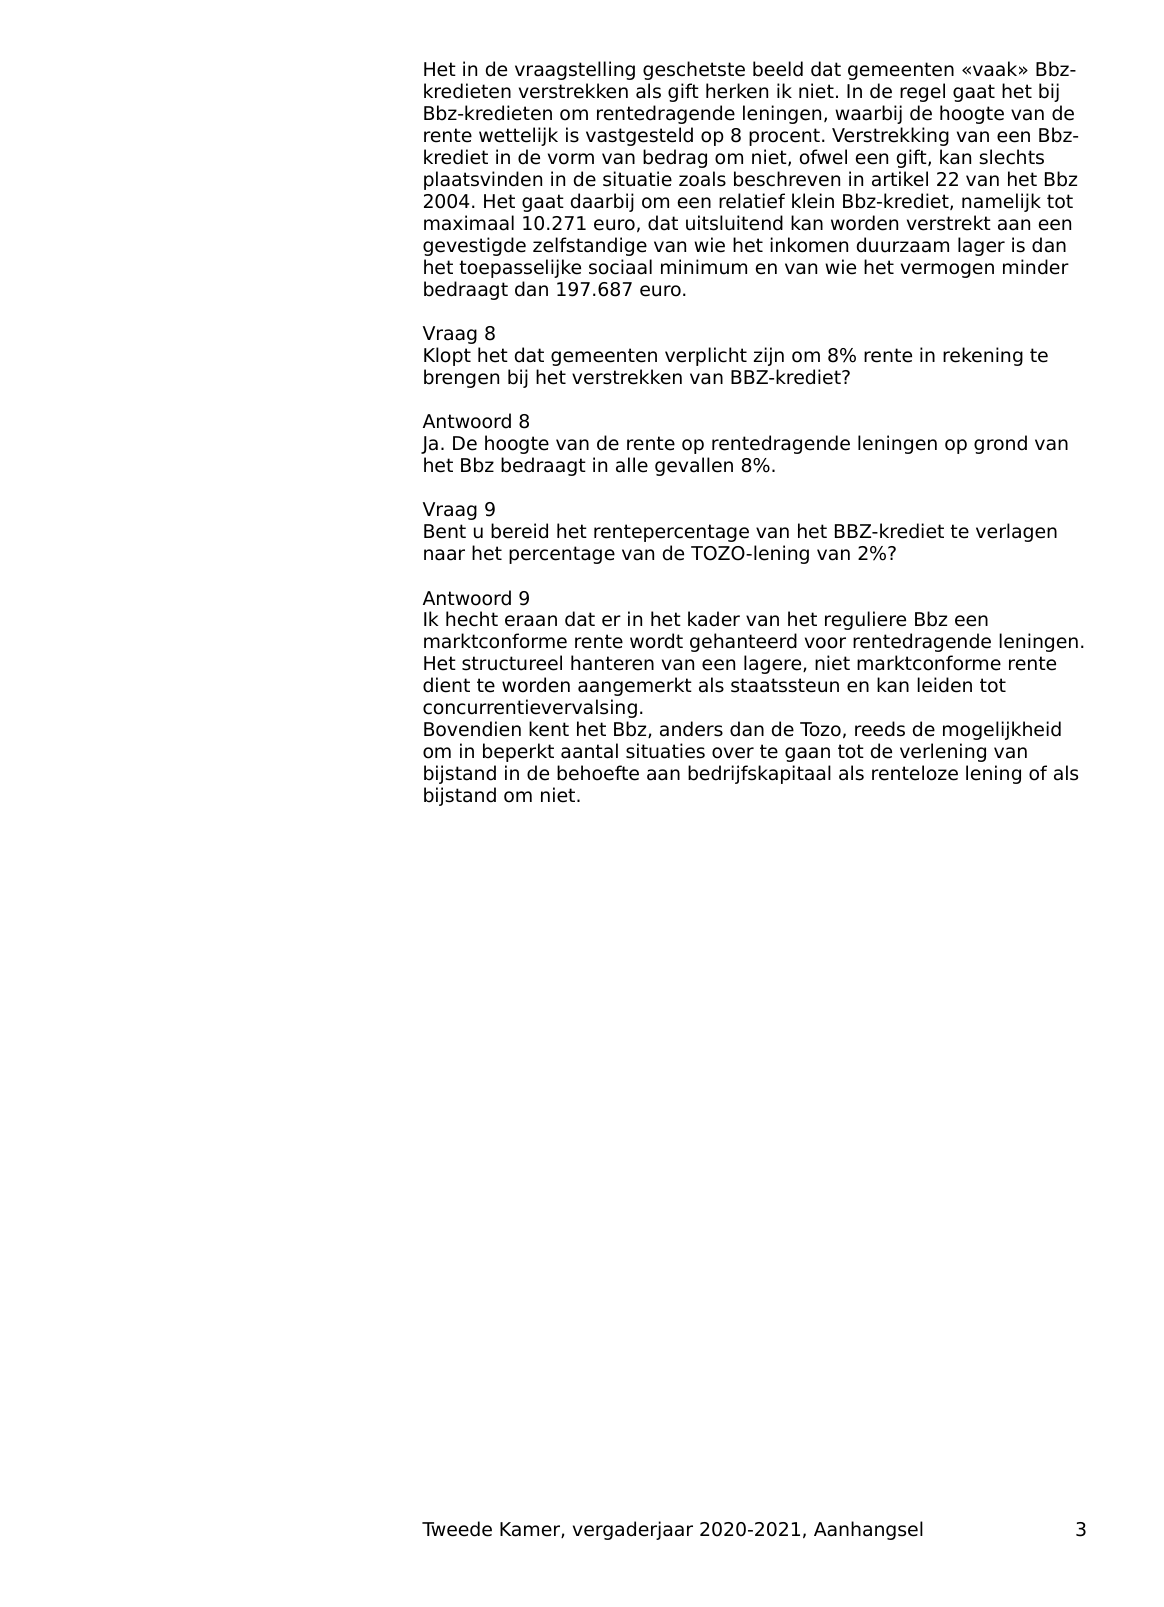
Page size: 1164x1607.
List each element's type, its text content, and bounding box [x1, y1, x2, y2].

text Antwoord 9 [422, 587, 1087, 609]
text Vraag 9 [422, 499, 1087, 521]
text Bovendien kent het Bbz, anders dan de Tozo, reeds de mogelijkheid om in beperkt aantal situaties over te gaan tot de verlening van bijstand in de behoefte aan bedrijfskapitaal als renteloze lening of als bijstand om niet. [422, 719, 1087, 807]
text Klopt het dat gemeenten verplicht zijn om 8% rente in rekening te brengen bij het verstrekken van BBZ-krediet? [422, 345, 1087, 389]
text Ja. De hoogte van de rente op rentedragende leningen op grond van het Bbz bedraagt in alle gevallen 8%. [422, 433, 1087, 477]
text Vraag 8 [422, 323, 1087, 345]
text Bent u bereid het rentepercentage van het BBZ-krediet te verlagen naar het percentage van de TOZO-lening van 2%? [422, 521, 1087, 565]
text Het in de vraagstelling geschetste beeld dat gemeenten «vaak» Bbz-kredieten verstrekken als gift herken ik niet. In de regel gaat het bij Bbz-kredieten om rentedragende leningen, waarbij de hoogte van de rente wettelijk is vastgesteld op 8 procent. Verstrekking van een Bbz-krediet in de vorm van bedrag om niet, ofwel een gift, kan slechts plaatsvinden in de situatie zoals beschreven in artikel 22 van het Bbz 2004. Het gaat daarbij om een relatief klein Bbz-krediet, namelijk tot maximaal 10.271 euro, dat uitsluitend kan worden verstrekt aan een gevestigde zelfstandige van wie het inkomen duurzaam lager is dan het toepasselijke sociaal minimum en van wie het vermogen minder bedraagt dan 197.687 euro. [422, 59, 1087, 301]
text Ik hecht eraan dat er in het kader van het reguliere Bbz een marktconforme rente wordt gehanteerd voor rentedragende leningen. Het structureel hanteren van een lagere, niet marktconforme rente dient te worden aangemerkt als staatssteun en kan leiden tot concurrentievervalsing. [422, 609, 1087, 719]
text Antwoord 8 [422, 411, 1087, 433]
